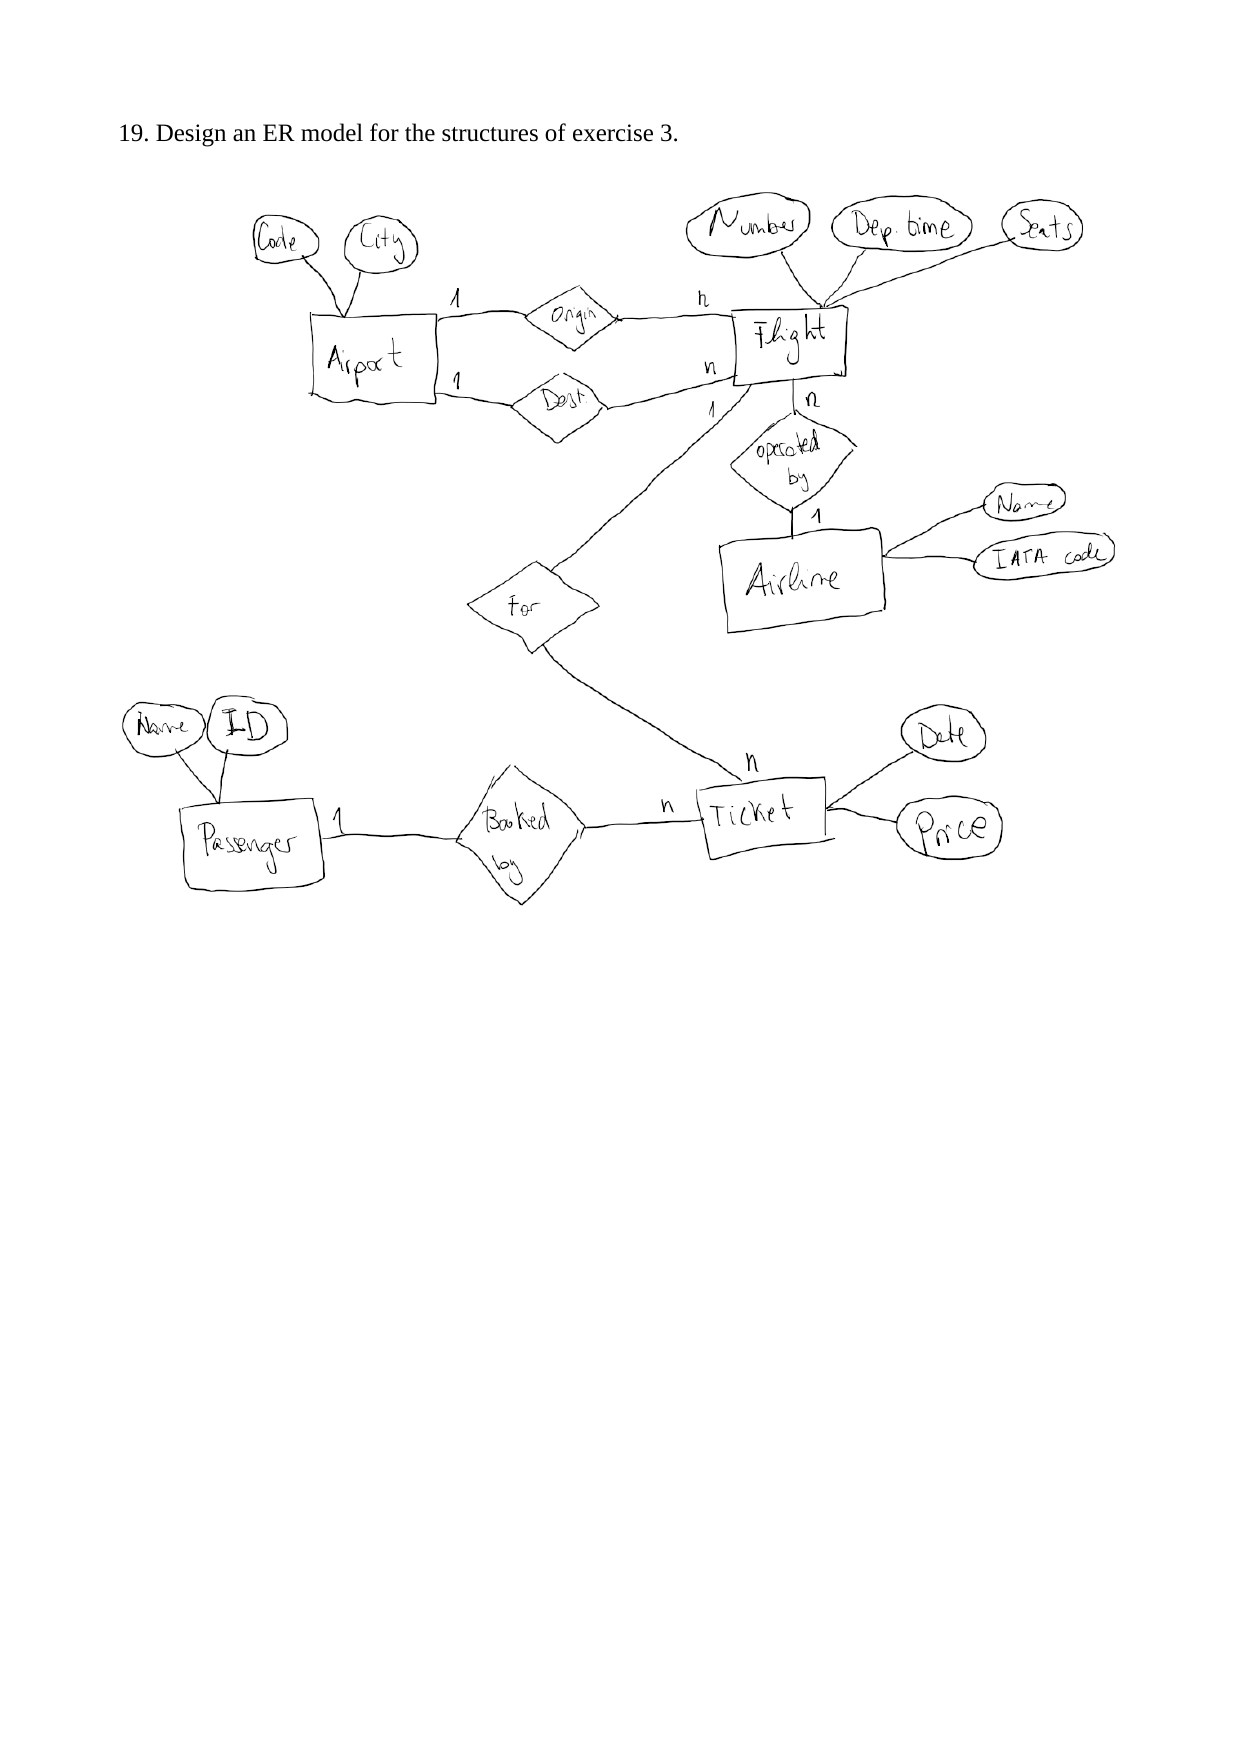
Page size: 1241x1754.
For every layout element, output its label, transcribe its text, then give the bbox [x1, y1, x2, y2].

text 19. Design an ER model for the structures of exercise 3. [118, 118, 1122, 147]
picture [118, 175, 1123, 914]
